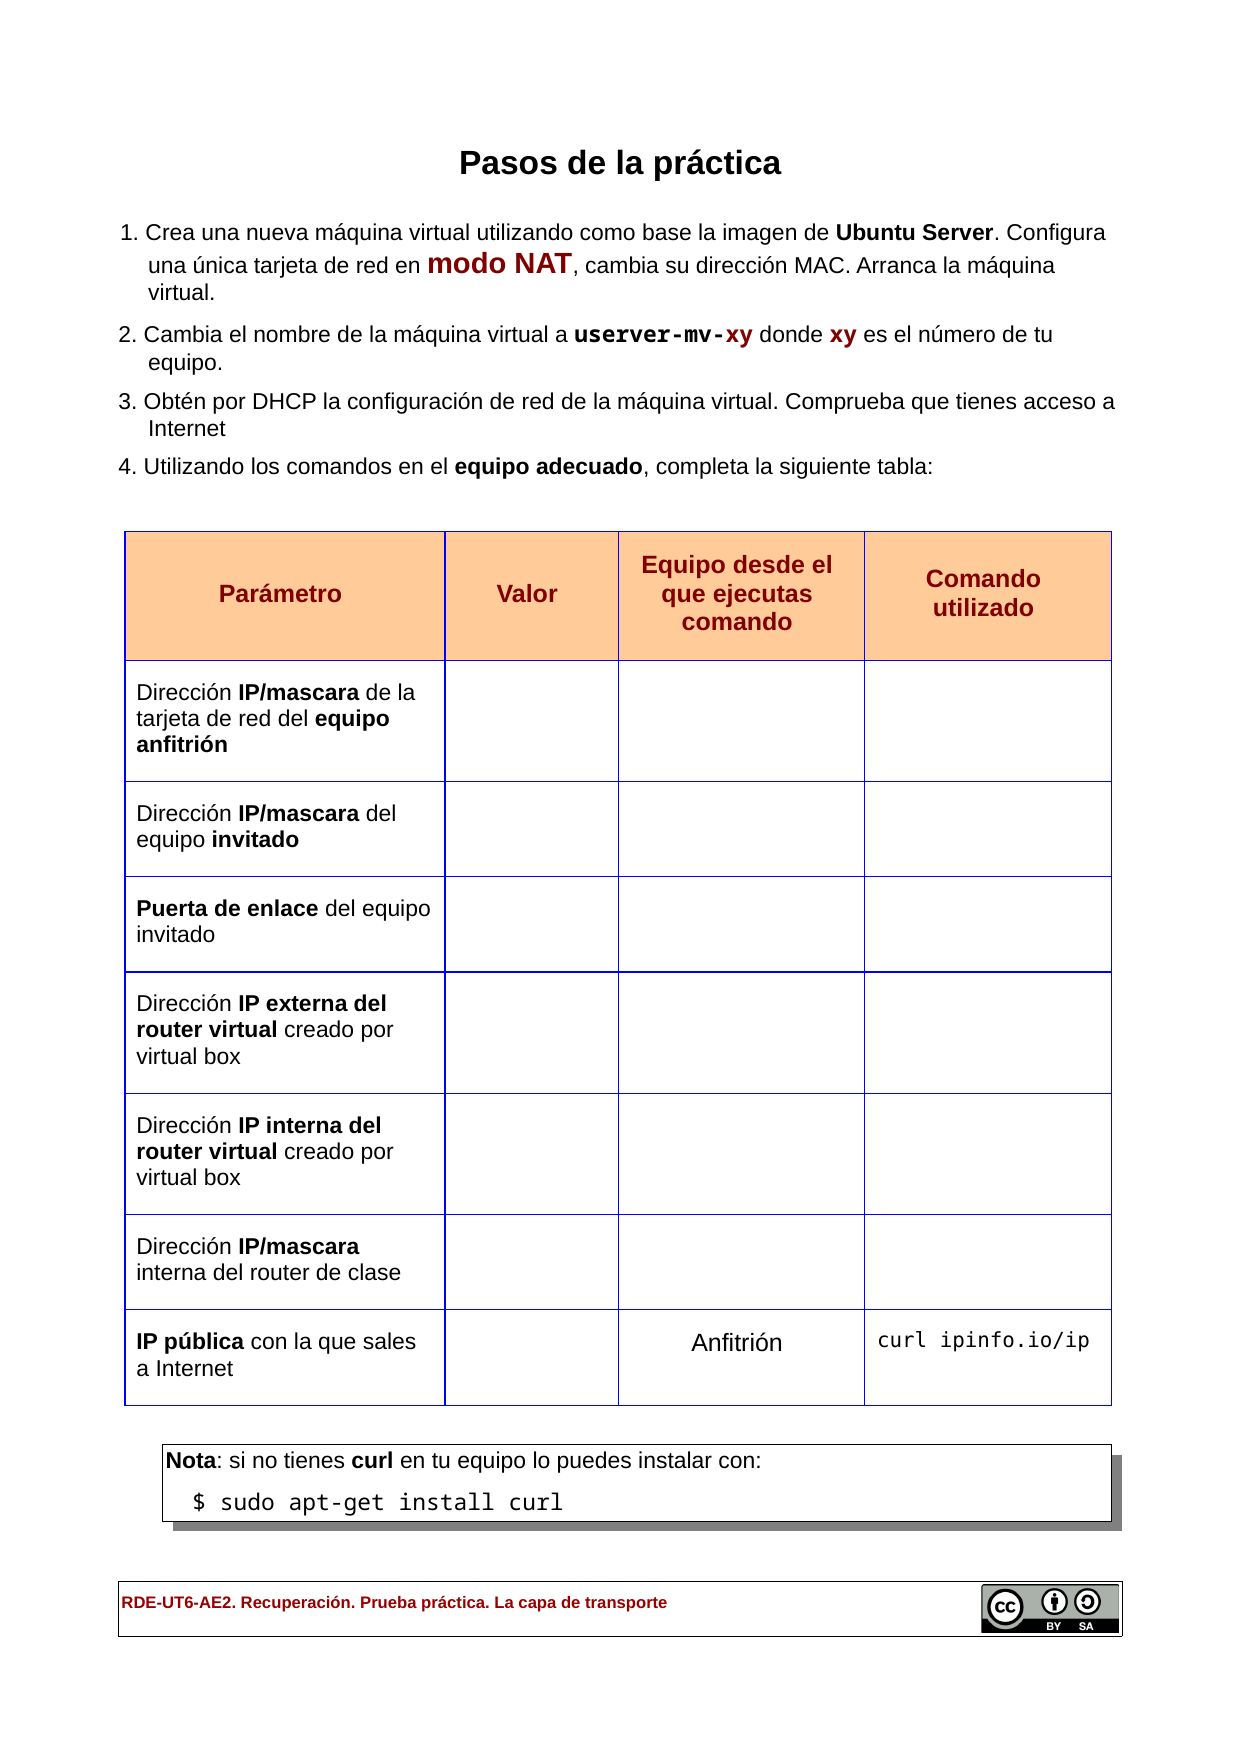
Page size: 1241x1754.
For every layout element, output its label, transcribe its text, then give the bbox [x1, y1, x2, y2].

table_cell [865, 1215, 1111, 1309]
table_cell [446, 1094, 618, 1214]
table_cell [619, 973, 864, 1093]
text $ sudo apt-get install curl [163, 1483, 1111, 1521]
table_cell [865, 877, 1111, 971]
text 4. Utilizando los comandos en el equipo adecuado, completa la siguiente tabla: [118, 453, 1122, 480]
table_header Valor [446, 532, 618, 660]
table_cell Dirección IP/mascara del equipo invitado [126, 782, 444, 876]
text 3. Obtén por DHCP la configuración de red de la máquina virtual. Comprueba que tienes acceso a Internet [118, 388, 1122, 441]
table_cell [446, 1215, 618, 1309]
text Nota: si no tienes curl en tu equipo lo puedes instalar con: [163, 1445, 1111, 1474]
table_cell Dirección IP interna del router virtual creado por virtual box [126, 1094, 444, 1214]
table_cell Dirección IP externa del router virtual creado por virtual box [126, 973, 444, 1093]
subtitle 1. Crea una nueva máquina virtual utilizando como base la imagen de Ubuntu Server. Configura una única tarjeta de red en modo NAT, cambia su dirección MAC. Arranca la máquina virtual. [120, 219, 1122, 306]
table_cell [865, 782, 1111, 876]
table_cell [619, 1094, 864, 1214]
table_cell [619, 1215, 864, 1309]
table_cell [446, 973, 618, 1093]
table_cell [446, 877, 618, 971]
table_cell curl ipinfo.io/ip [865, 1310, 1111, 1404]
table_cell [619, 782, 864, 876]
table_cell [865, 1094, 1111, 1214]
text 2. Cambia el nombre de la máquina virtual a userver-mv-xy donde xy es el número de tu equipo. [118, 318, 1122, 376]
table_cell Dirección IP/mascara de la tarjeta de red del equipo anfitrión [126, 661, 444, 781]
subtitle Pasos de la práctica [118, 143, 1122, 182]
table_header Equipo desde el que ejecutas comando [619, 532, 864, 660]
table_header Parámetro [126, 532, 444, 660]
table_cell [865, 661, 1111, 781]
table_cell IP pública con la que sales a Internet [126, 1310, 444, 1404]
table_cell Puerta de enlace del equipo invitado [126, 877, 444, 971]
table_cell [619, 877, 864, 971]
table_header Comando utilizado [865, 532, 1111, 660]
table_cell [865, 973, 1111, 1093]
table_cell Anfitrión [619, 1310, 864, 1404]
picture [981, 1584, 1119, 1633]
table_cell [446, 1310, 618, 1404]
table_cell [446, 782, 618, 876]
table_cell Dirección IP/mascara interna del router de clase [126, 1215, 444, 1309]
table_cell [446, 661, 618, 781]
table_cell [619, 661, 864, 781]
